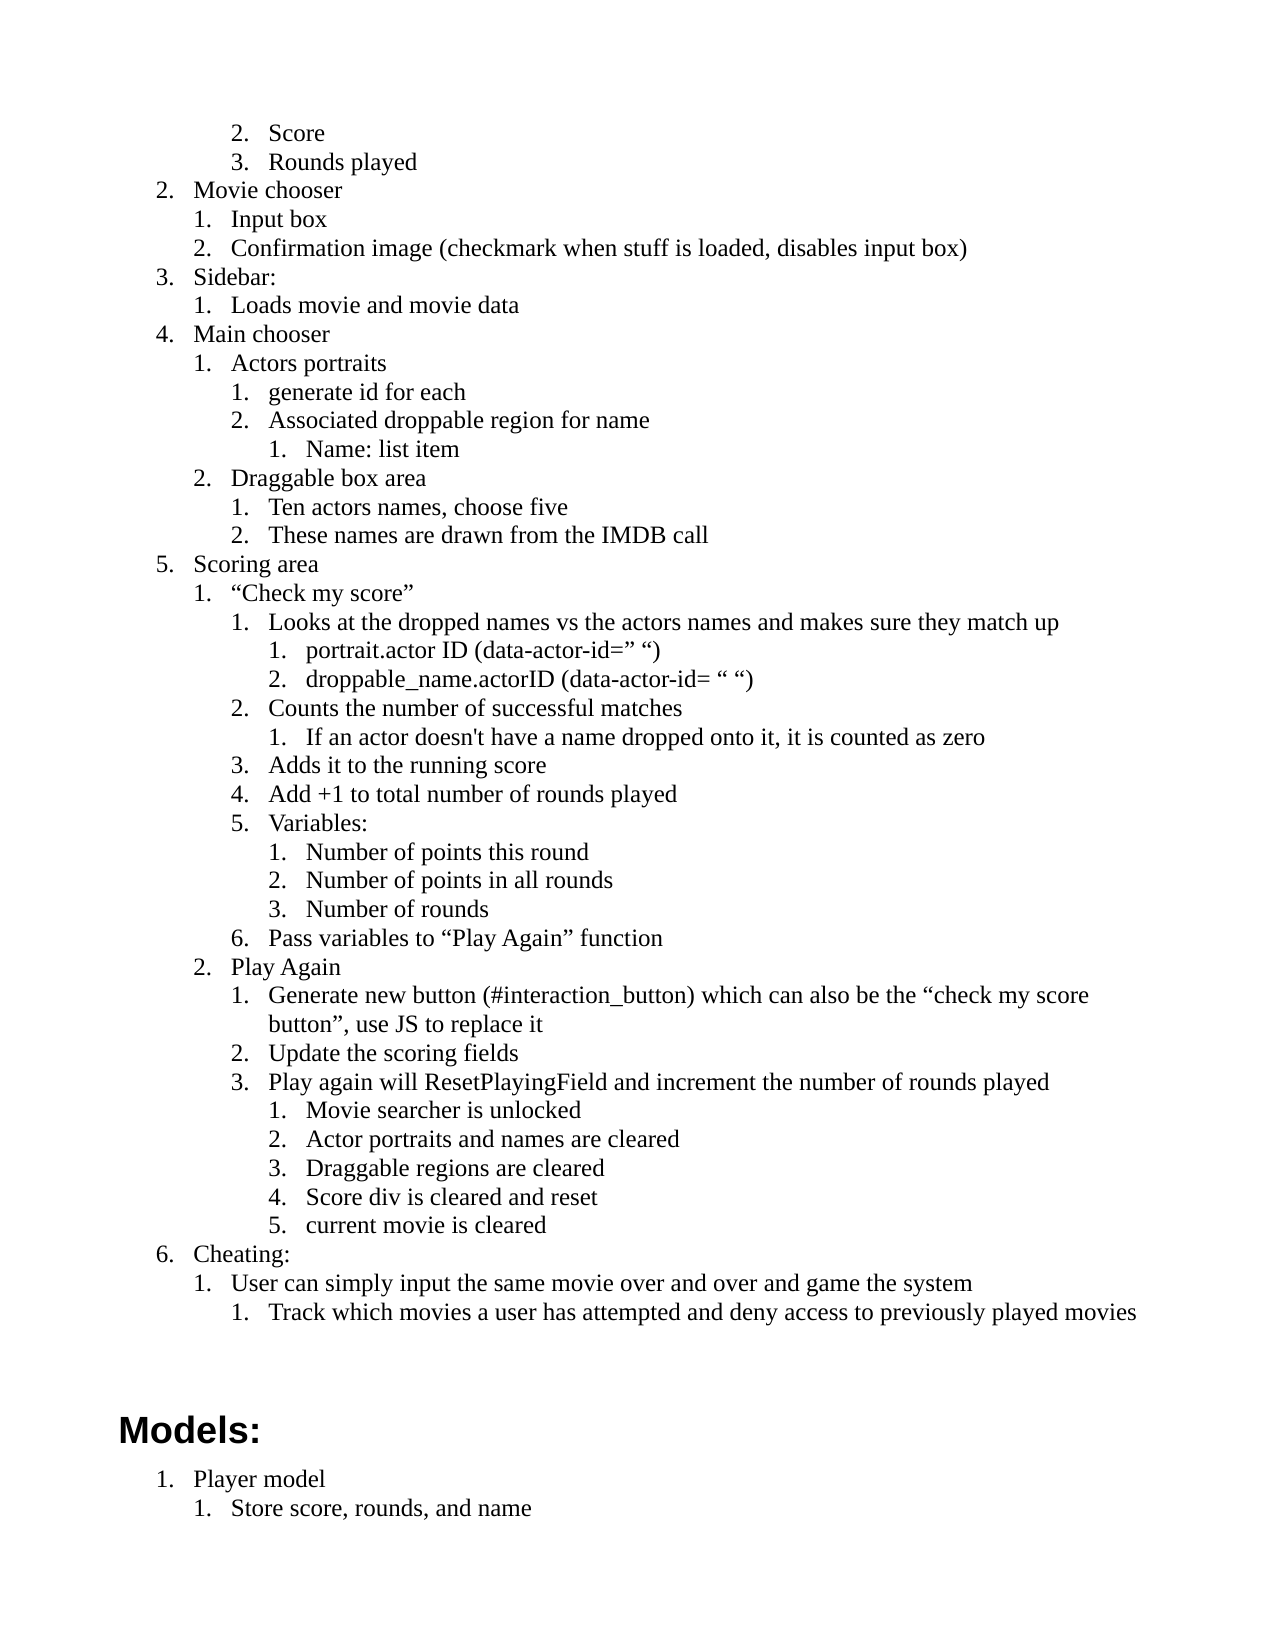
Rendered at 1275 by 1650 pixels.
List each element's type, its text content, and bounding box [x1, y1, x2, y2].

list portrait.actor ID (data-actor-id=” “) [268, 636, 1157, 664]
list Ten actors names, choose five [231, 492, 1157, 521]
list current movie is cleared [268, 1211, 1157, 1239]
list Scoring area [156, 549, 1157, 578]
list generate id for each [231, 377, 1157, 406]
list droppable_name.actorID (data-actor-id= “ “) [268, 664, 1157, 693]
list Play Again [193, 952, 1157, 981]
list Movie searcher is unlocked [268, 1096, 1157, 1124]
list User can simply input the same movie over and over and game the system [193, 1268, 1157, 1297]
list Movie chooser [156, 176, 1157, 204]
list Input box [193, 204, 1157, 233]
list Generate new button (#interaction_button) which can also be the “check my score button”, use JS to replace it [231, 981, 1157, 1038]
list Score div is cleared and reset [268, 1182, 1157, 1211]
subtitle Models: [118, 1408, 1157, 1452]
list Score [231, 118, 1157, 147]
list Adds it to the running score [231, 751, 1157, 779]
list Track which movies a user has attempted and deny access to previously played movies [231, 1297, 1157, 1326]
list Associated droppable region for name [231, 406, 1157, 434]
list Update the scoring fields [231, 1038, 1157, 1067]
list If an actor doesn't have a name dropped onto it, it is counted as zero [268, 722, 1157, 751]
list Cheating: [156, 1239, 1157, 1268]
list Store score, rounds, and name [193, 1493, 1157, 1522]
list Sidebar: [156, 262, 1157, 291]
list Counts the number of successful matches [231, 693, 1157, 722]
list Looks at the dropped names vs the actors names and makes sure they match up [231, 607, 1157, 636]
list Name: list item [268, 434, 1157, 463]
list Add +1 to total number of rounds played [231, 779, 1157, 808]
list Number of points this round [268, 837, 1157, 866]
list Actors portraits [193, 348, 1157, 377]
list Main chooser [156, 319, 1157, 348]
list Play again will ResetPlayingField and increment the number of rounds played [231, 1067, 1157, 1096]
list Draggable box area [193, 463, 1157, 492]
list Variables: [231, 808, 1157, 837]
list Number of points in all rounds [268, 866, 1157, 894]
list Loads movie and movie data [193, 291, 1157, 319]
list Player model [156, 1464, 1157, 1493]
list Actor portraits and names are cleared [268, 1124, 1157, 1153]
list Rounds played [231, 147, 1157, 176]
list Pass variables to “Play Again” function [231, 923, 1157, 952]
list Confirmation image (checkmark when stuff is loaded, disables input box) [193, 233, 1157, 262]
list Number of rounds [268, 894, 1157, 923]
list These names are drawn from the IMDB call [231, 521, 1157, 549]
list “Check my score” [193, 578, 1157, 607]
list Draggable regions are cleared [268, 1153, 1157, 1182]
